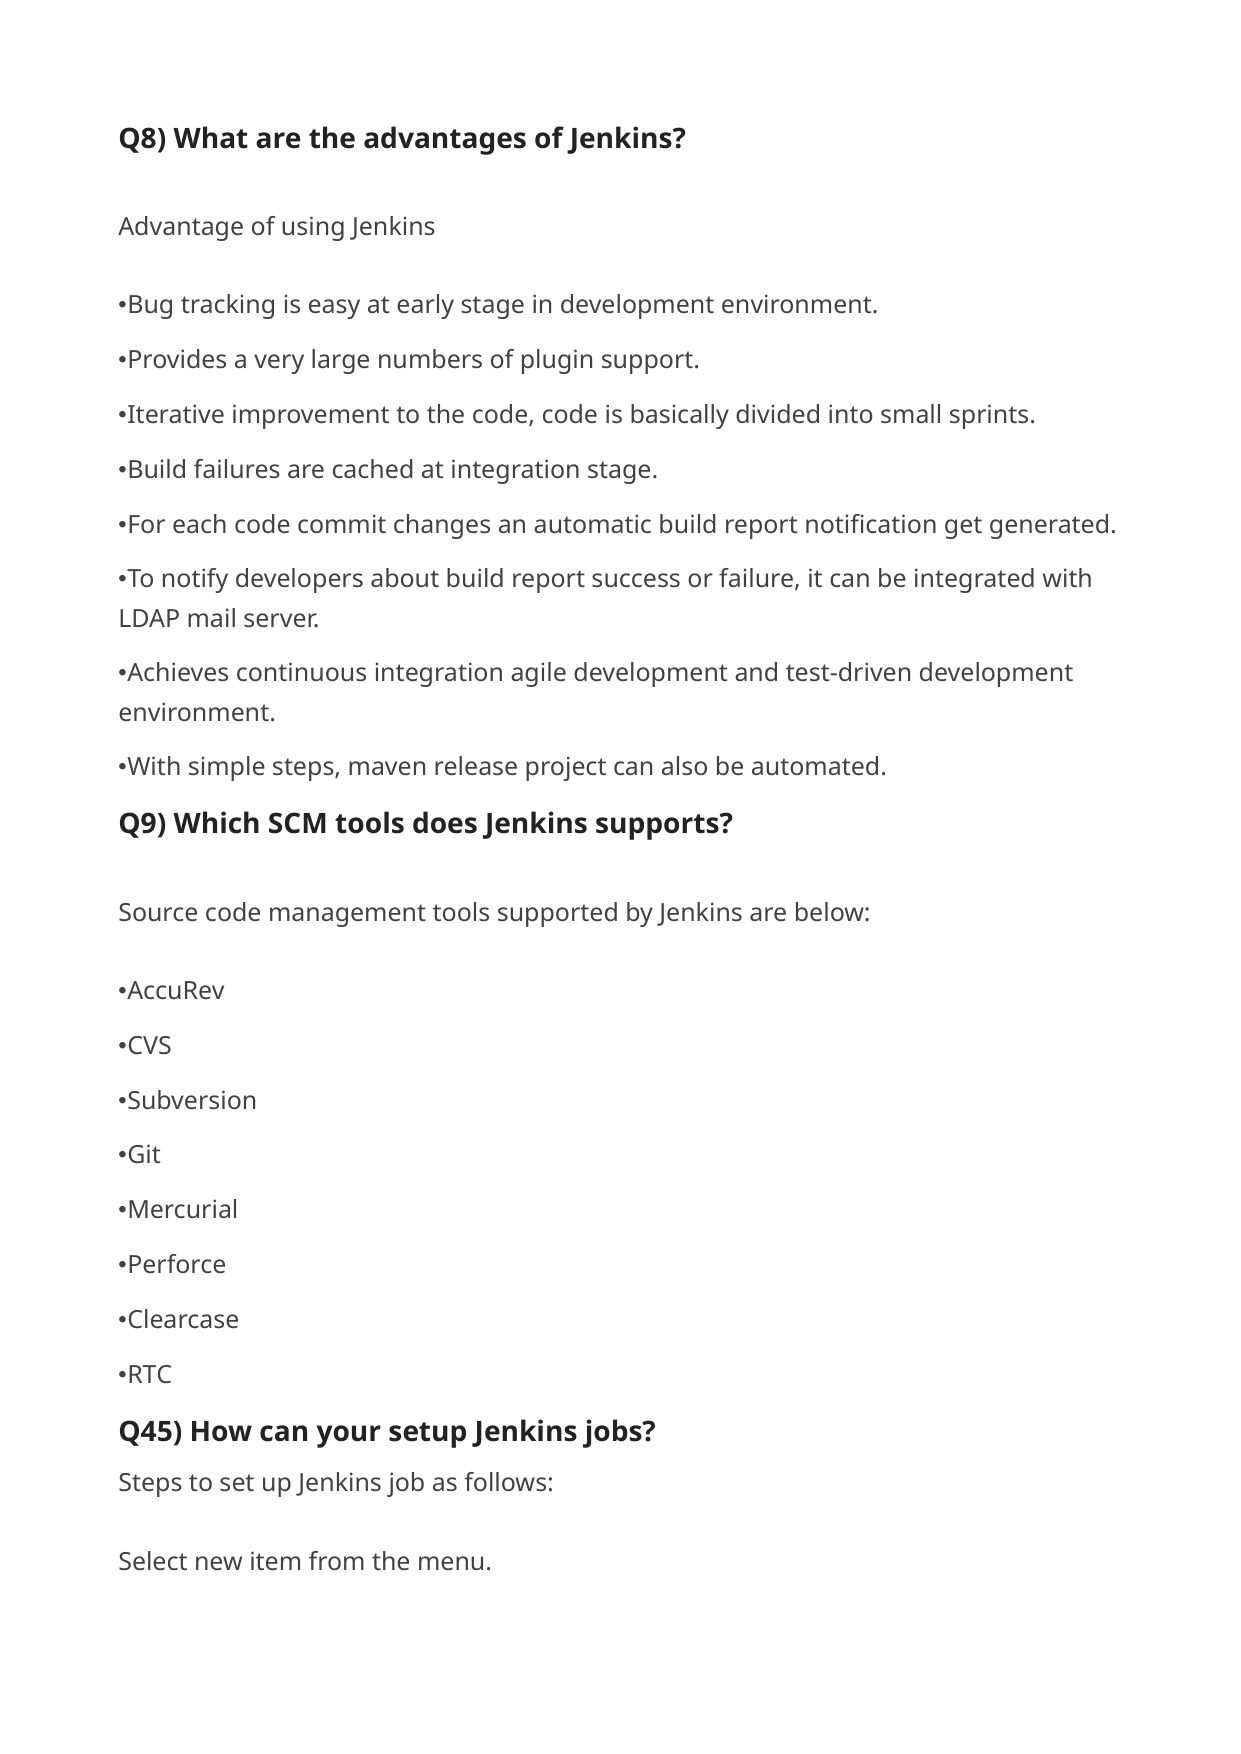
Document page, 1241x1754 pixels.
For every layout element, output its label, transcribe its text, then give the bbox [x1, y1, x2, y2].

list RTC [118, 1356, 1122, 1390]
list Provides a very large numbers of plugin support. [118, 342, 1122, 376]
text Advantage of using Jenkins [118, 209, 1122, 243]
list Bug tracking is easy at early stage in development environment. [118, 287, 1122, 321]
list Iterative improvement to the code, code is basically divided into small sprints. [118, 397, 1122, 431]
text Steps to set up Jenkins job as follows: [118, 1465, 1122, 1499]
list Git [118, 1137, 1122, 1171]
list Clearcase [118, 1301, 1122, 1336]
list Build failures are cached at integration stage. [118, 451, 1122, 486]
list CVS [118, 1027, 1122, 1062]
subtitle Q9) Which SCM tools does Jenkins supports? [118, 804, 1122, 842]
list For each code commit changes an automatic build report notification get generated. [118, 506, 1122, 540]
subtitle Q45) How can your setup Jenkins jobs? [118, 1411, 1122, 1449]
list Perforce [118, 1247, 1122, 1281]
list Achieves continuous integration agile development and test-driven development environment. [118, 655, 1122, 728]
list Mercurial [118, 1192, 1122, 1226]
text Select new item from the menu. [118, 1543, 1122, 1577]
list To notify developers about build report success or failure, it can be integrated with LDAP mail server. [118, 561, 1122, 634]
text Source code management tools supported by Jenkins are below: [118, 894, 1122, 928]
subtitle Q8) What are the advantages of Jenkins? [118, 118, 1122, 156]
list Subversion [118, 1082, 1122, 1116]
list With simple steps, maven release project can also be automated. [118, 749, 1122, 783]
list AccuRev [118, 973, 1122, 1007]
